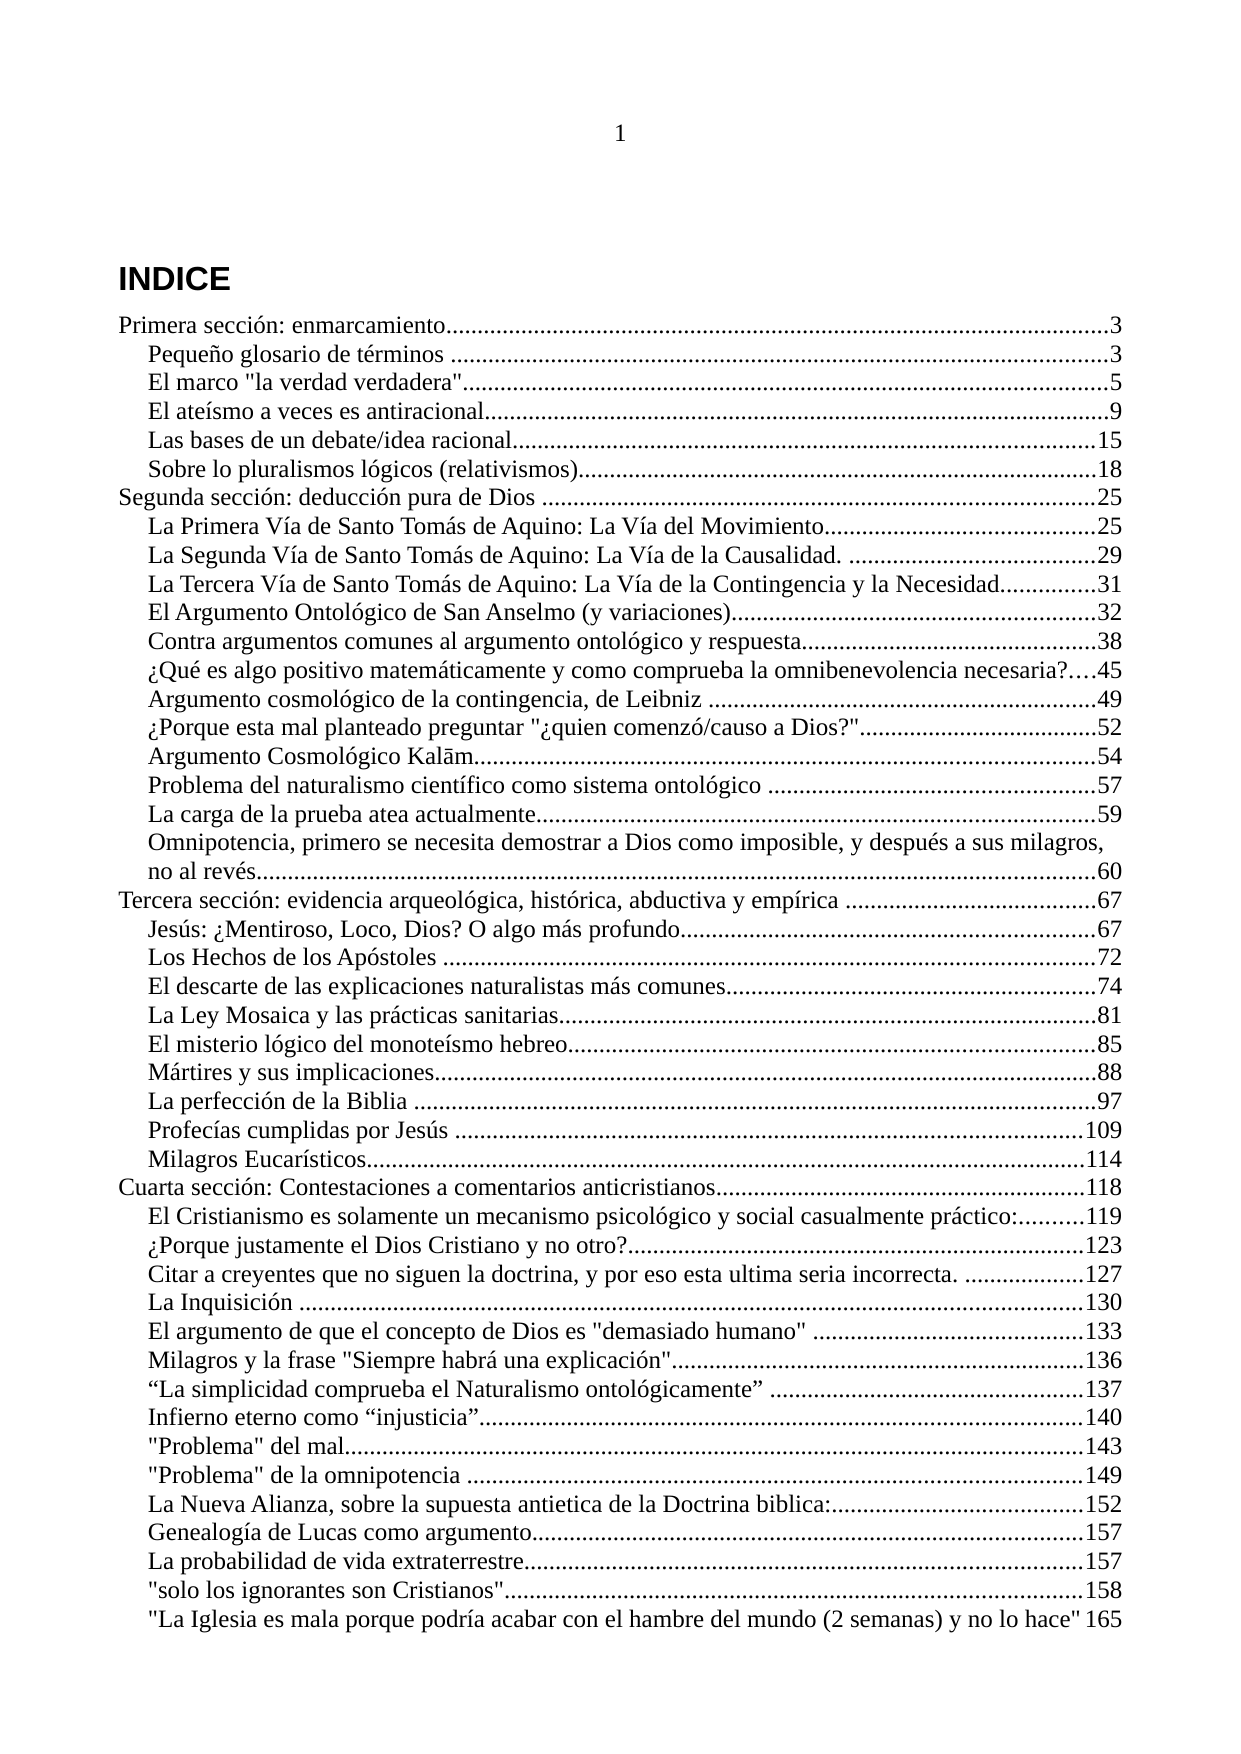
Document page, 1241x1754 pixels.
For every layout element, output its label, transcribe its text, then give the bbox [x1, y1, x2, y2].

text Profecías cumplidas por Jesús 109 [148, 1115, 1122, 1144]
text El marco "la verdad verdadera" 5 [148, 367, 1122, 396]
text El misterio lógico del monoteísmo hebreo 85 [148, 1029, 1122, 1057]
text ¿Porque esta mal planteado preguntar "¿quien comenzó/causo a Dios?" 52 [148, 712, 1122, 741]
text La Segunda Vía de Santo Tomás de Aquino: La Vía de la Causalidad. 29 [148, 540, 1122, 569]
text Mártires y sus implicaciones 88 [148, 1057, 1122, 1086]
text Pequeño glosario de términos 3 [148, 339, 1122, 367]
text Contra argumentos comunes al argumento ontológico y respuesta 38 [148, 626, 1122, 655]
text ¿Porque justamente el Dios Cristiano y no otro? 123 [148, 1230, 1122, 1259]
subtitle INDICE [118, 259, 1122, 297]
text "Problema" de la omnipotencia 149 [148, 1460, 1122, 1489]
text ¿Qué es algo positivo matemáticamente y como comprueba la omnibenevolencia necesaria? 45 [148, 655, 1122, 684]
text Tercera sección: evidencia arqueológica, histórica, abductiva y empírica 67 [118, 885, 1122, 914]
text El Argumento Ontológico de San Anselmo (y variaciones) 32 [148, 597, 1122, 626]
text Primera sección: enmarcamiento 3 [118, 310, 1122, 339]
text Los Hechos de los Apóstoles 72 [148, 942, 1122, 971]
text El argumento de que el concepto de Dios es "demasiado humano" 133 [148, 1316, 1122, 1345]
text La Ley Mosaica y las prácticas sanitarias 81 [148, 1000, 1122, 1029]
text "Problema" del mal 143 [148, 1431, 1122, 1460]
text Argumento cosmológico de la contingencia, de Leibniz 49 [148, 684, 1122, 712]
text Sobre lo pluralismos lógicos (relativismos) 18 [148, 454, 1122, 482]
text El Cristianismo es solamente un mecanismo psicológico y social casualmente práctico: 119 [148, 1201, 1122, 1230]
text Jesús: ¿Mentiroso, Loco, Dios? O algo más profundo 67 [148, 914, 1122, 942]
text "La Iglesia es mala porque podría acabar con el hambre del mundo (2 semanas) y no lo hace" 165 [148, 1604, 1122, 1632]
text Segunda sección: deducción pura de Dios 25 [118, 482, 1122, 511]
text La probabilidad de vida extraterrestre 157 [148, 1546, 1122, 1575]
text Genealogía de Lucas como argumento. 157 [148, 1517, 1122, 1546]
text La carga de la prueba atea actualmente 59 [148, 799, 1122, 827]
text Milagros Eucarísticos 114 [148, 1144, 1122, 1172]
text Infierno eterno como “injusticia” 140 [148, 1402, 1122, 1431]
text "solo los ignorantes son Cristianos" 158 [148, 1575, 1122, 1604]
text La Tercera Vía de Santo Tomás de Aquino: La Vía de la Contingencia y la Necesidad 31 [148, 569, 1122, 597]
text Problema del naturalismo científico como sistema ontológico 57 [148, 770, 1122, 799]
text El descarte de las explicaciones naturalistas más comunes. 74 [148, 971, 1122, 1000]
text Milagros y la frase "Siempre habrá una explicación" 136 [148, 1345, 1122, 1374]
text Citar a creyentes que no siguen la doctrina, y por eso esta ultima seria incorrecta. 127 [148, 1259, 1122, 1287]
text Las bases de un debate/idea racional 15 [148, 425, 1122, 454]
text El ateísmo a veces es antiracional 9 [148, 396, 1122, 425]
text La Nueva Alianza, sobre la supuesta antietica de la Doctrina biblica: 152 [148, 1489, 1122, 1517]
text “La simplicidad comprueba el Naturalismo ontológicamente” 137 [148, 1374, 1122, 1402]
text La Inquisición 130 [148, 1287, 1122, 1316]
text La perfección de la Biblia 97 [148, 1086, 1122, 1115]
text Cuarta sección: Contestaciones a comentarios anticristianos 118 [118, 1172, 1122, 1201]
text Omnipotencia, primero se necesita demostrar a Dios como imposible, y después a sus milagros, no al revés 60 [148, 827, 1122, 885]
text Argumento Cosmológico Kalām 54 [148, 741, 1122, 770]
text La Primera Vía de Santo Tomás de Aquino: La Vía del Movimiento 25 [148, 511, 1122, 540]
